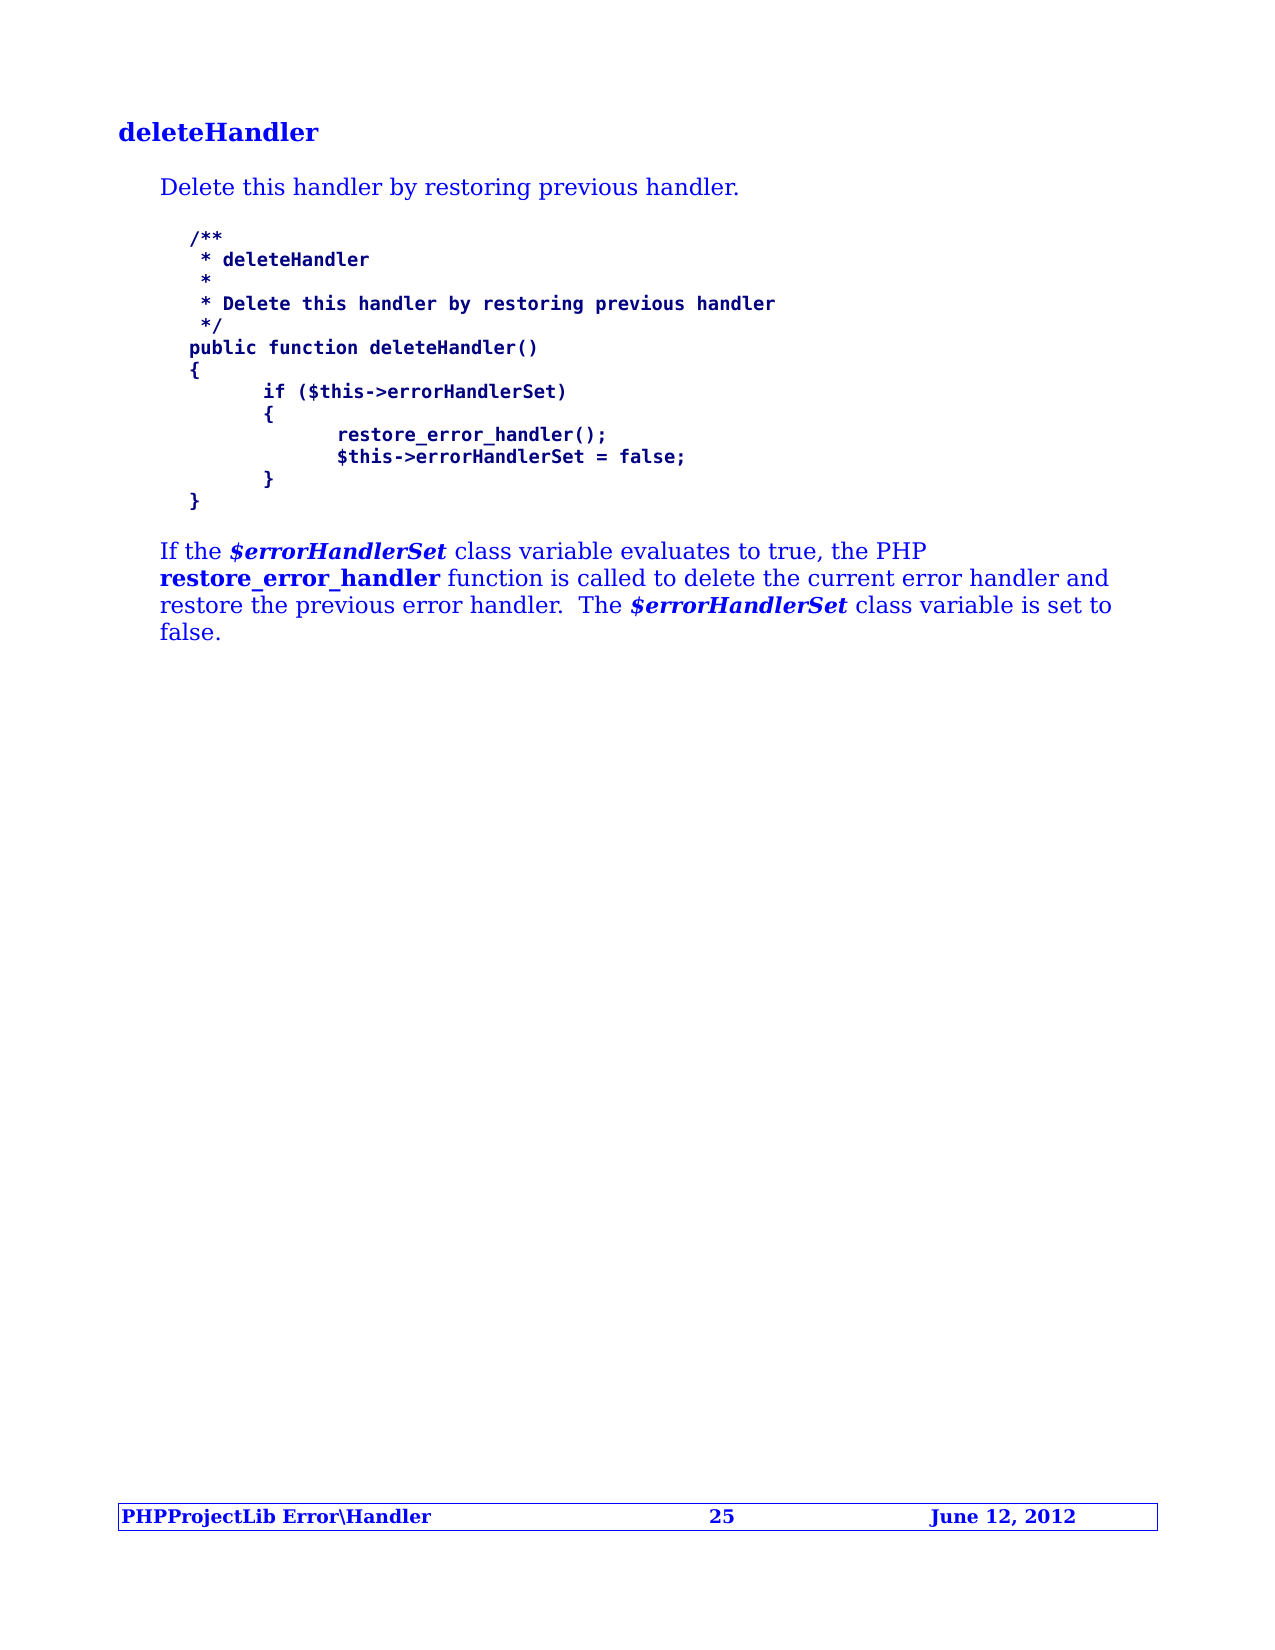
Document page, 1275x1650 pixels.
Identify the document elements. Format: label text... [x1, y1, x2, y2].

text Delete this handler by restoring previous handler. [159, 174, 1157, 201]
text If the $errorHandlerSet class variable evaluates to true, the PHP restore_error_handler function is called to delete the current error handler and restore the previous error handler. The $errorHandlerSet class variable is set to false. [159, 538, 1157, 646]
list if ($this->errorHandlerSet) [189, 381, 1157, 402]
list */ [189, 315, 1157, 337]
list /** [189, 227, 1157, 249]
list $this->errorHandlerSet = false; [189, 446, 1157, 468]
list { [189, 359, 1157, 381]
title deleteHandler [118, 118, 1157, 147]
list * [189, 271, 1157, 293]
list { [189, 402, 1157, 424]
list } [189, 468, 1157, 490]
list } [189, 490, 1157, 512]
list * deleteHandler [189, 249, 1157, 271]
list restore_error_handler(); [189, 424, 1157, 446]
list public function deleteHandler() [189, 337, 1157, 359]
list * Delete this handler by restoring previous handler [189, 293, 1157, 315]
